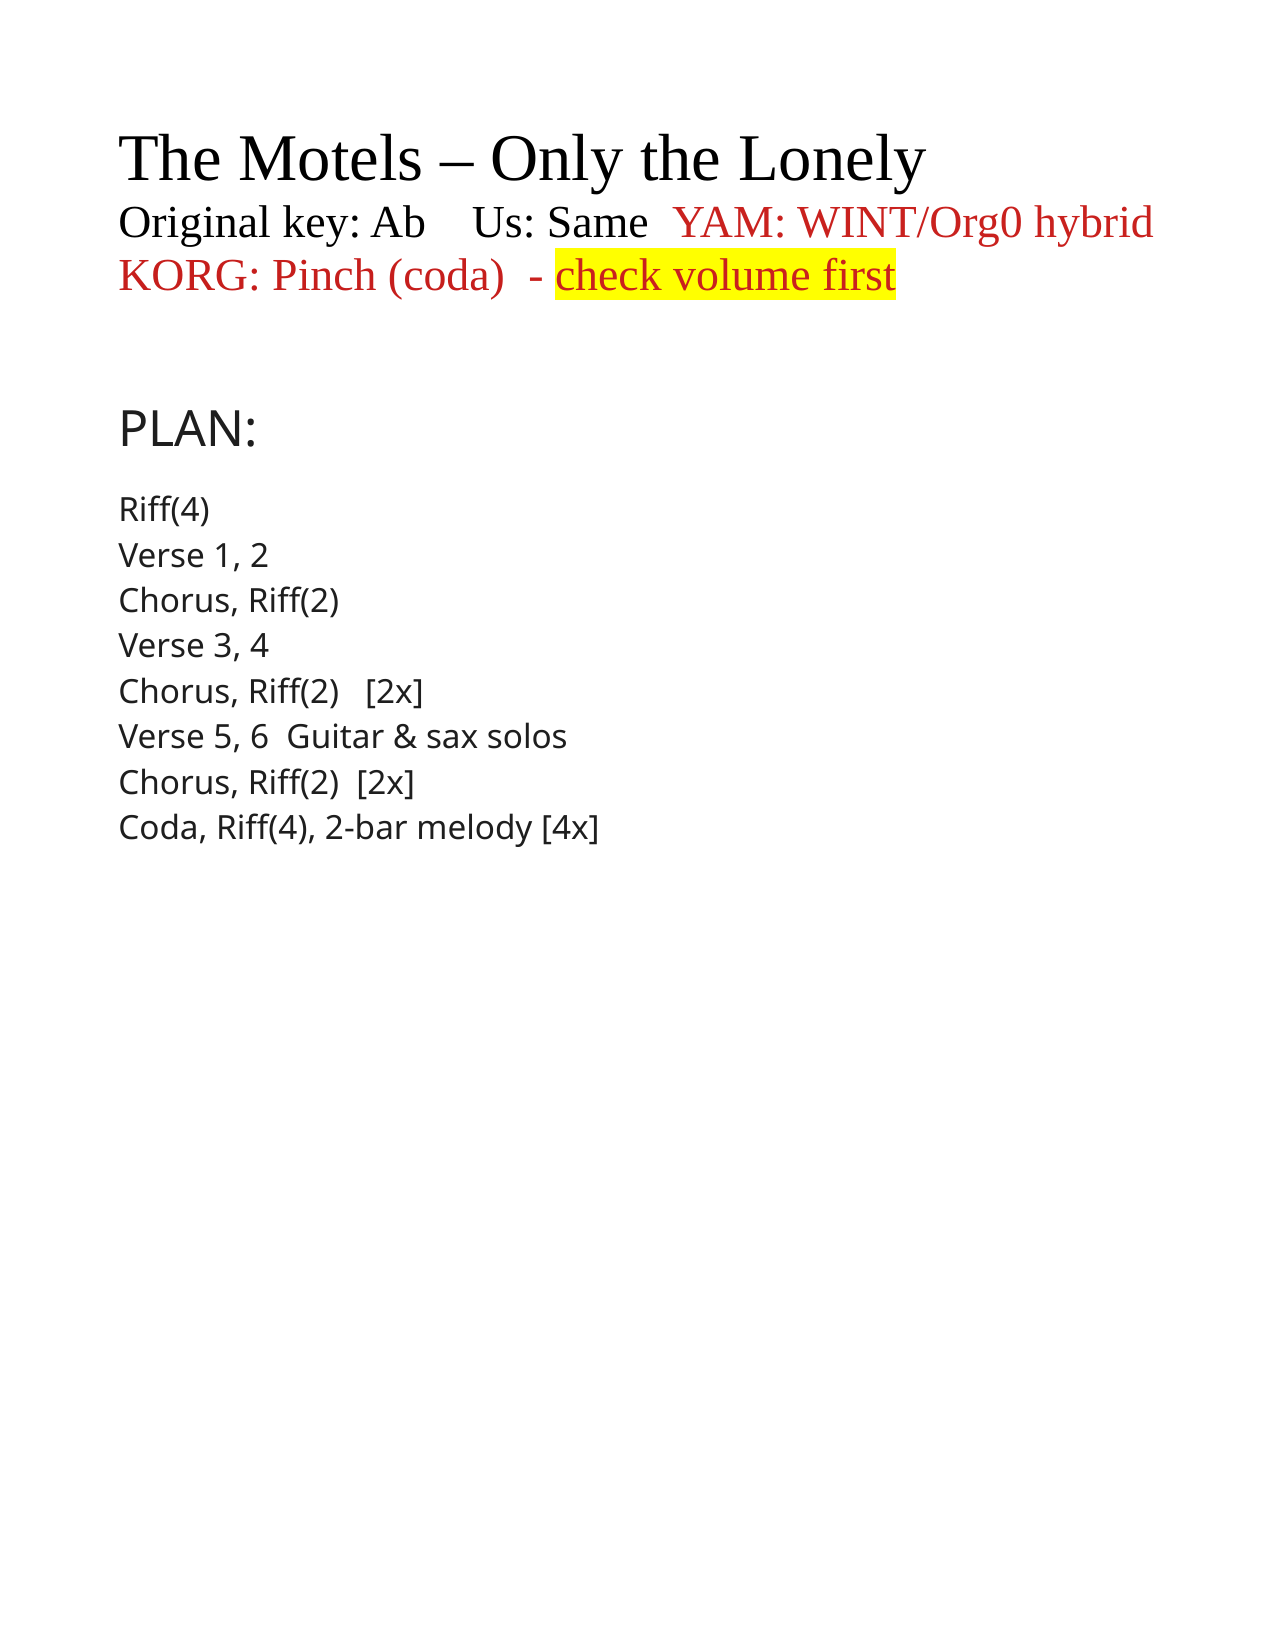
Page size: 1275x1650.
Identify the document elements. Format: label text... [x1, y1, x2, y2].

text Chorus, Riff(2) [2x] [118, 668, 1157, 713]
text Verse 5, 6 Guitar & sax solos [118, 713, 1157, 758]
text Coda, Riff(4), 2-bar melody [4x] [118, 804, 1157, 849]
text KORG: Pinch (coda) - check volume first [118, 247, 1157, 300]
text Verse 3, 4 [118, 622, 1157, 668]
text Riff(4) [118, 486, 1157, 531]
text PLAN: [118, 393, 1157, 461]
text Chorus, Riff(2) [2x] [118, 758, 1157, 804]
text Verse 1, 2 [118, 531, 1157, 577]
text The Motels – Only the Lonely [118, 118, 1157, 195]
text Original key: Ab Us: Same YAM: WINT/Org0 hybrid [118, 195, 1157, 247]
text Chorus, Riff(2) [118, 577, 1157, 622]
